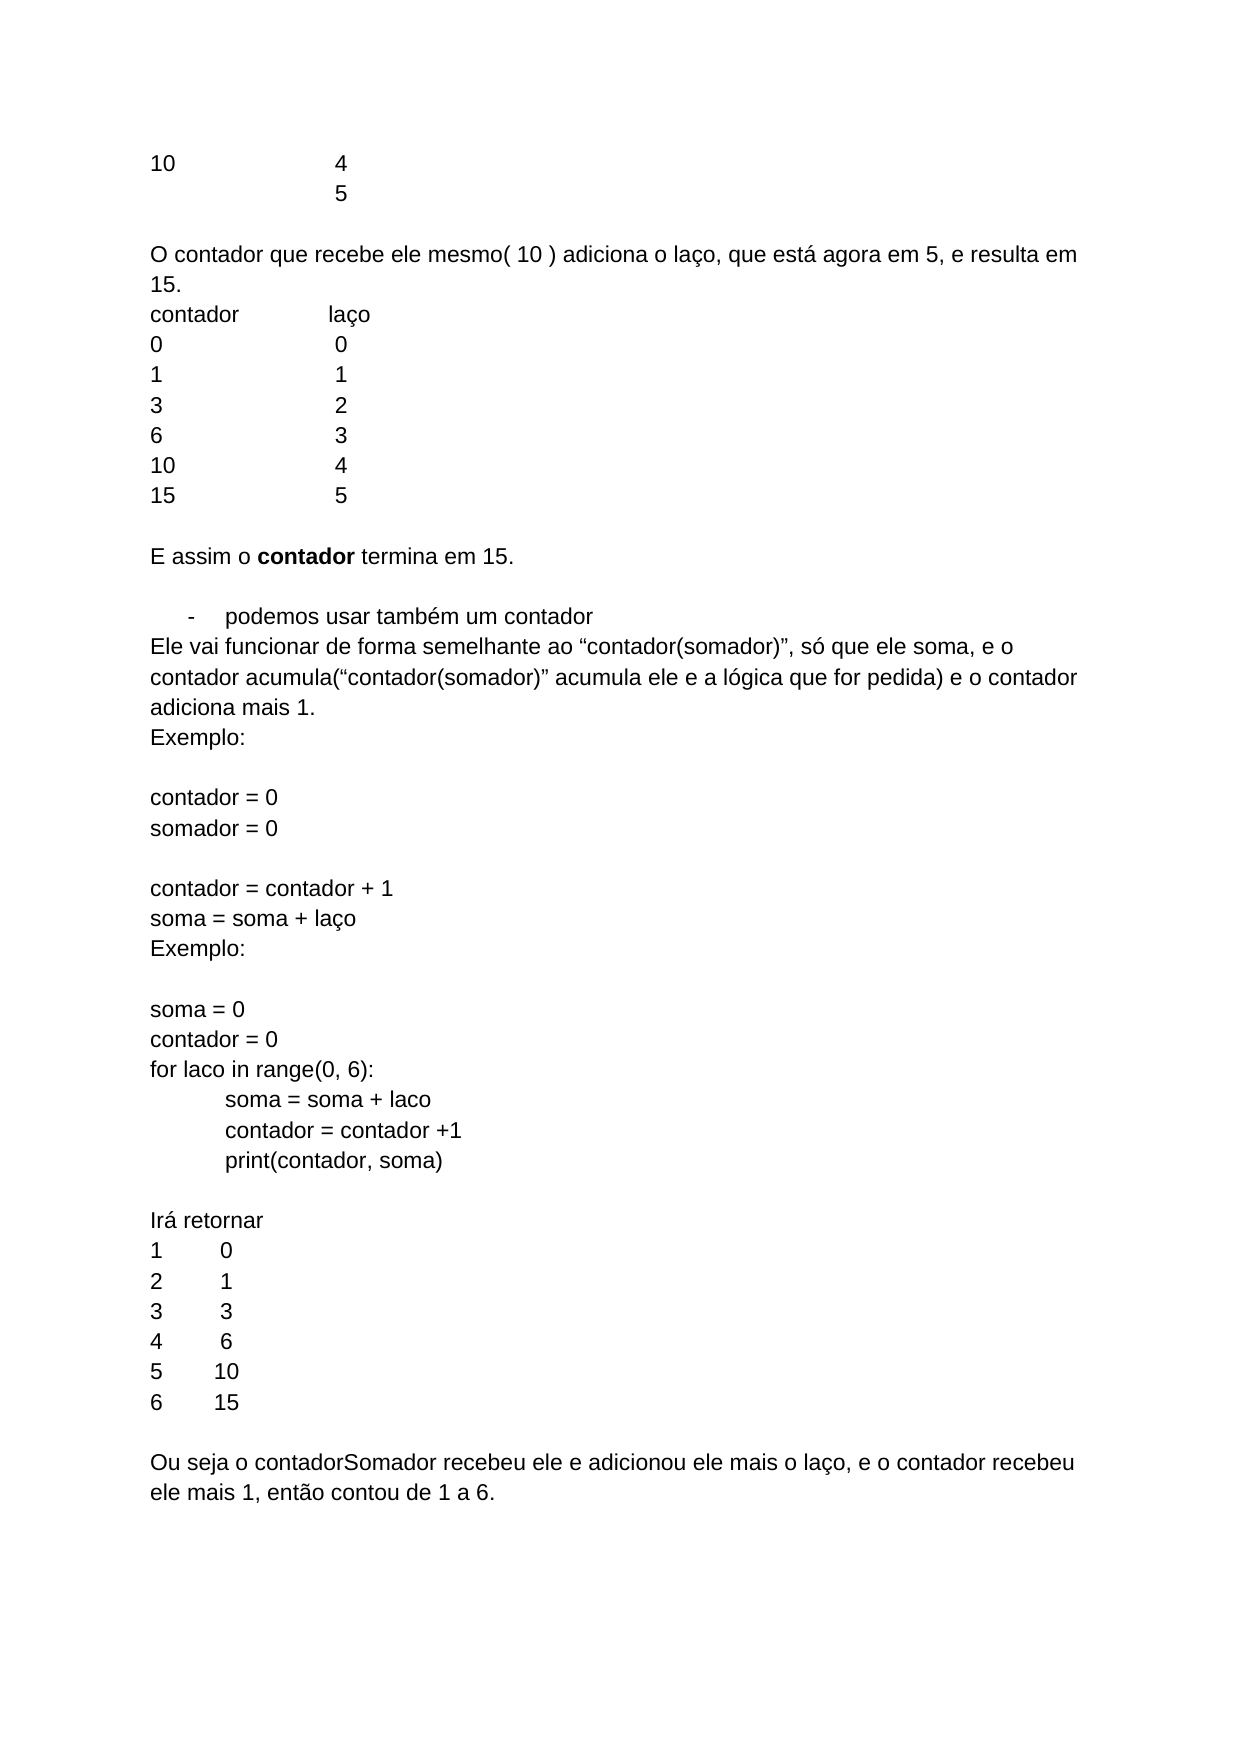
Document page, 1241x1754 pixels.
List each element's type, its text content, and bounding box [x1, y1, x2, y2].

text 10 4 [150, 452, 1090, 478]
text 10 4 [150, 150, 1090, 176]
text somador = 0 [150, 814, 1090, 841]
text Irá retornar [150, 1207, 1090, 1234]
text O contador que recebe ele mesmo( 10 ) adiciona o laço, que está agora em 5, e resulta em 15. [150, 241, 1090, 297]
text 6 3 [150, 422, 1090, 448]
text contador laço [150, 301, 1090, 327]
text E assim o contador termina em 15. [150, 543, 1090, 569]
text contador = contador +1 [150, 1117, 1090, 1143]
text Exemplo: [150, 724, 1090, 750]
text 15 5 [150, 482, 1090, 509]
text contador = 0 [150, 784, 1090, 811]
text 3 2 [150, 392, 1090, 418]
text 2 1 [150, 1268, 1090, 1294]
text 0 0 [150, 331, 1090, 358]
text 1 1 [150, 361, 1090, 388]
text contador = contador + 1 [150, 875, 1090, 901]
text soma = soma + laço [150, 905, 1090, 932]
text soma = 0 [150, 996, 1090, 1022]
text print(contador, soma) [150, 1147, 1090, 1173]
text for laco in range(0, 6): [150, 1056, 1090, 1083]
text 1 0 [150, 1237, 1090, 1264]
text 6 15 [150, 1388, 1090, 1415]
text 5 10 [150, 1358, 1090, 1385]
text soma = soma + laco [150, 1086, 1090, 1113]
text 4 6 [150, 1328, 1090, 1354]
text Ele vai funcionar de forma semelhante ao “contador(somador)”, só que ele soma, e o contador acumula(“contador(somador)” acumula ele e a lógica que for pedida) e o contador adiciona mais 1. [150, 633, 1090, 720]
list podemos usar também um contador [187, 603, 1090, 629]
text Exemplo: [150, 935, 1090, 962]
text Ou seja o contadorSomador recebeu ele e adicionou ele mais o laço, e o contador recebeu ele mais 1, então contou de 1 a 6. [150, 1449, 1090, 1506]
text 5 [150, 180, 1090, 207]
text contador = 0 [150, 1026, 1090, 1052]
text 3 3 [150, 1298, 1090, 1324]
